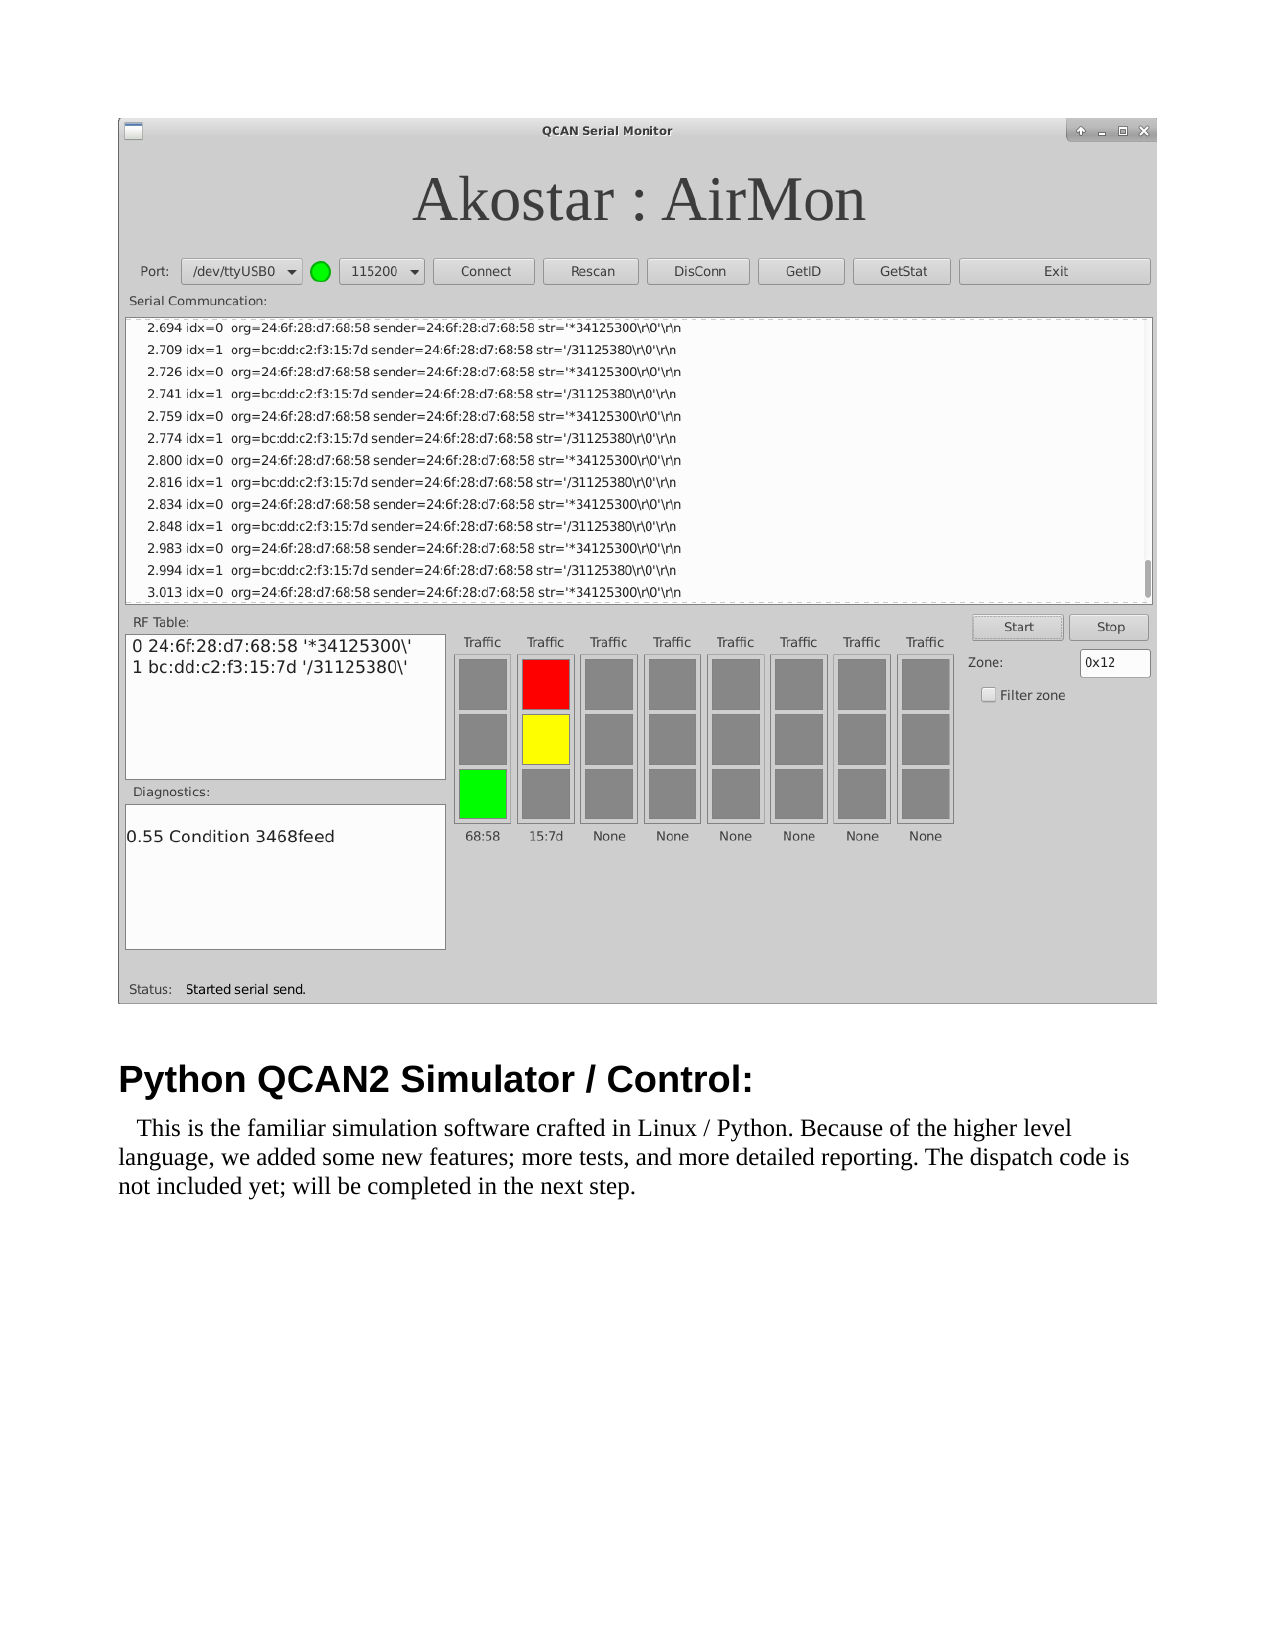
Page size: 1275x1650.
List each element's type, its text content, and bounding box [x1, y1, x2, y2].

subtitle Python QCAN2 Simulator / Control: [118, 1057, 1157, 1101]
text This is the familiar simulation software crafted in Linux / Python. Because of the higher level language, we added some new features; more tests, and more detailed reporting. The dispatch code is not included yet; will be completed in the next step. [118, 1113, 1157, 1200]
picture [118, 118, 1157, 1004]
